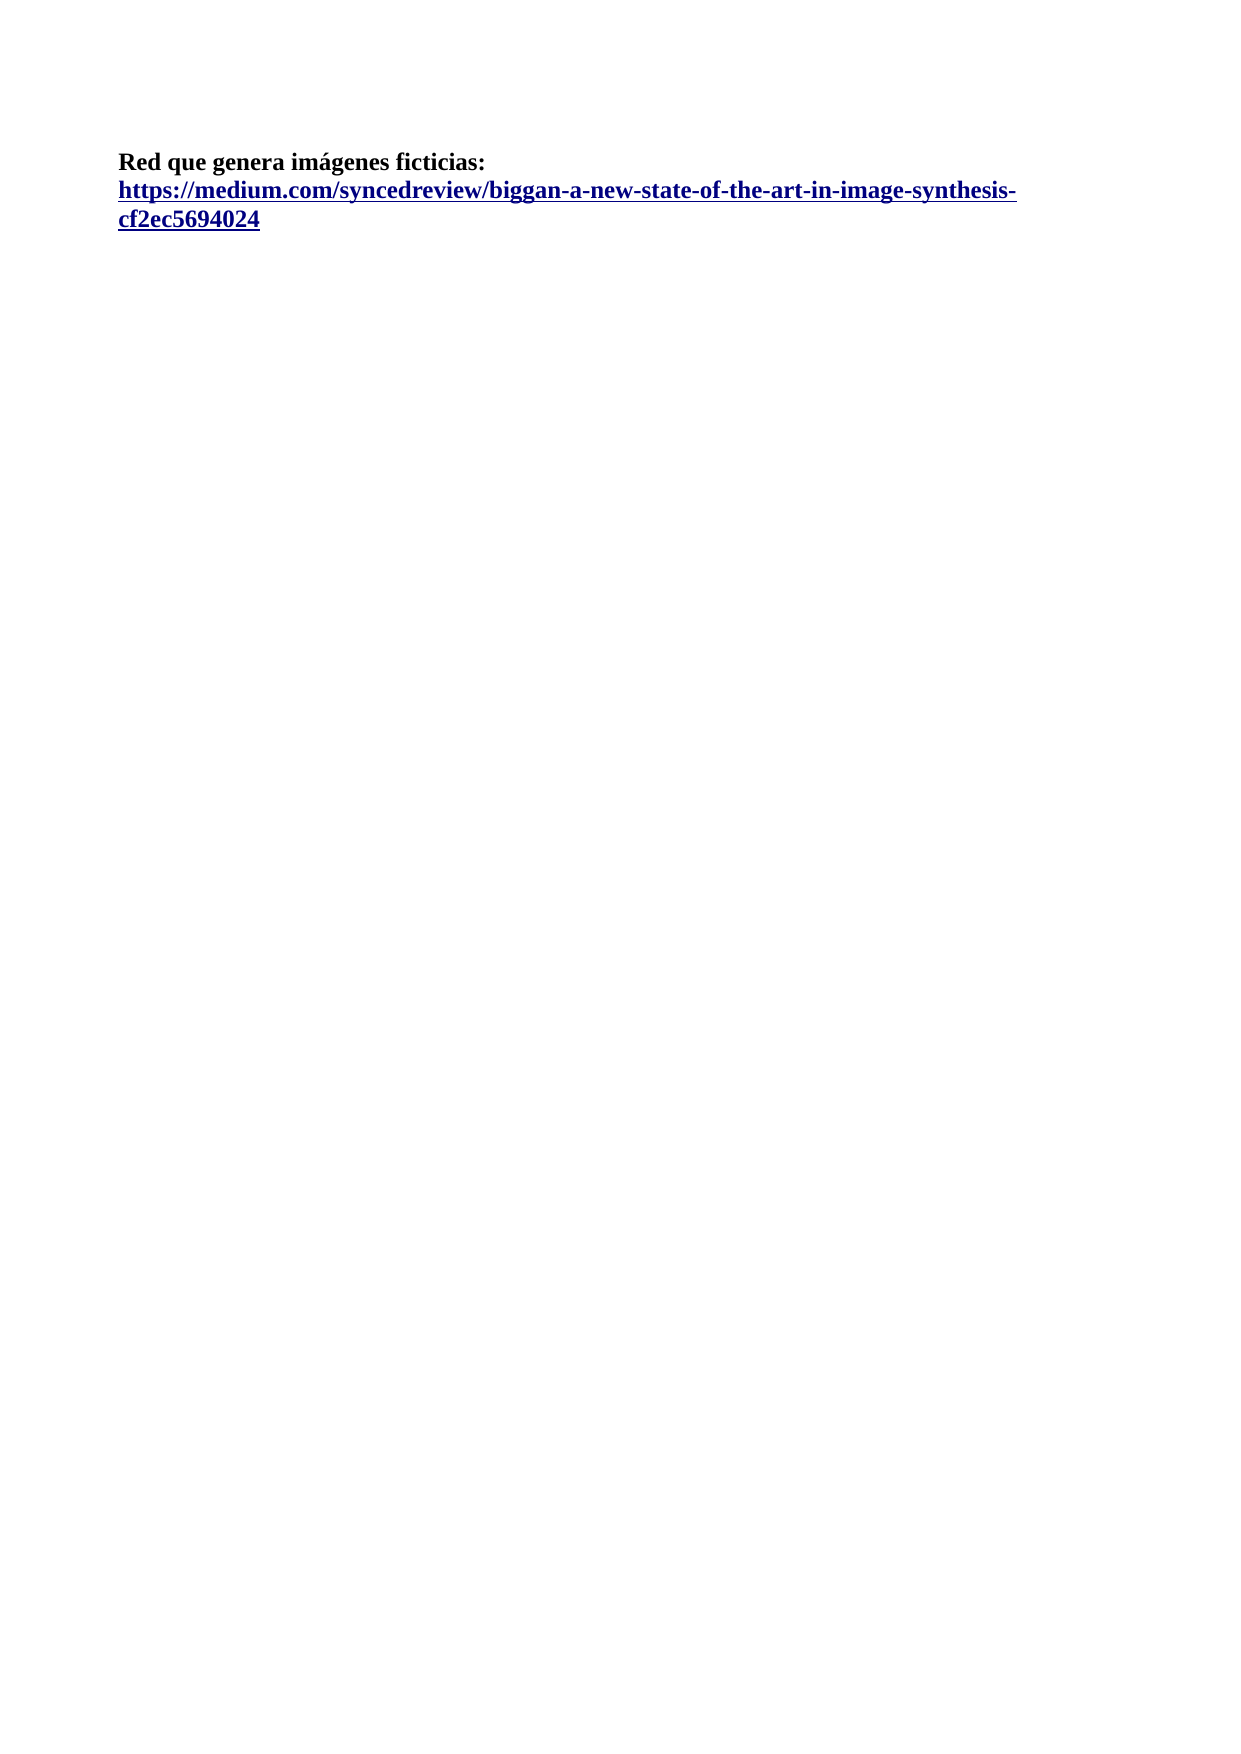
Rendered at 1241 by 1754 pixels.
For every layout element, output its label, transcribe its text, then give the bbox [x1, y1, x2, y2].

text https://medium.com/syncedreview/biggan-a-new-state-of-the-art-in-image-synthesis-cf2ec5694024 [118, 176, 1122, 233]
text Red que genera imágenes ficticias: [118, 147, 1122, 176]
